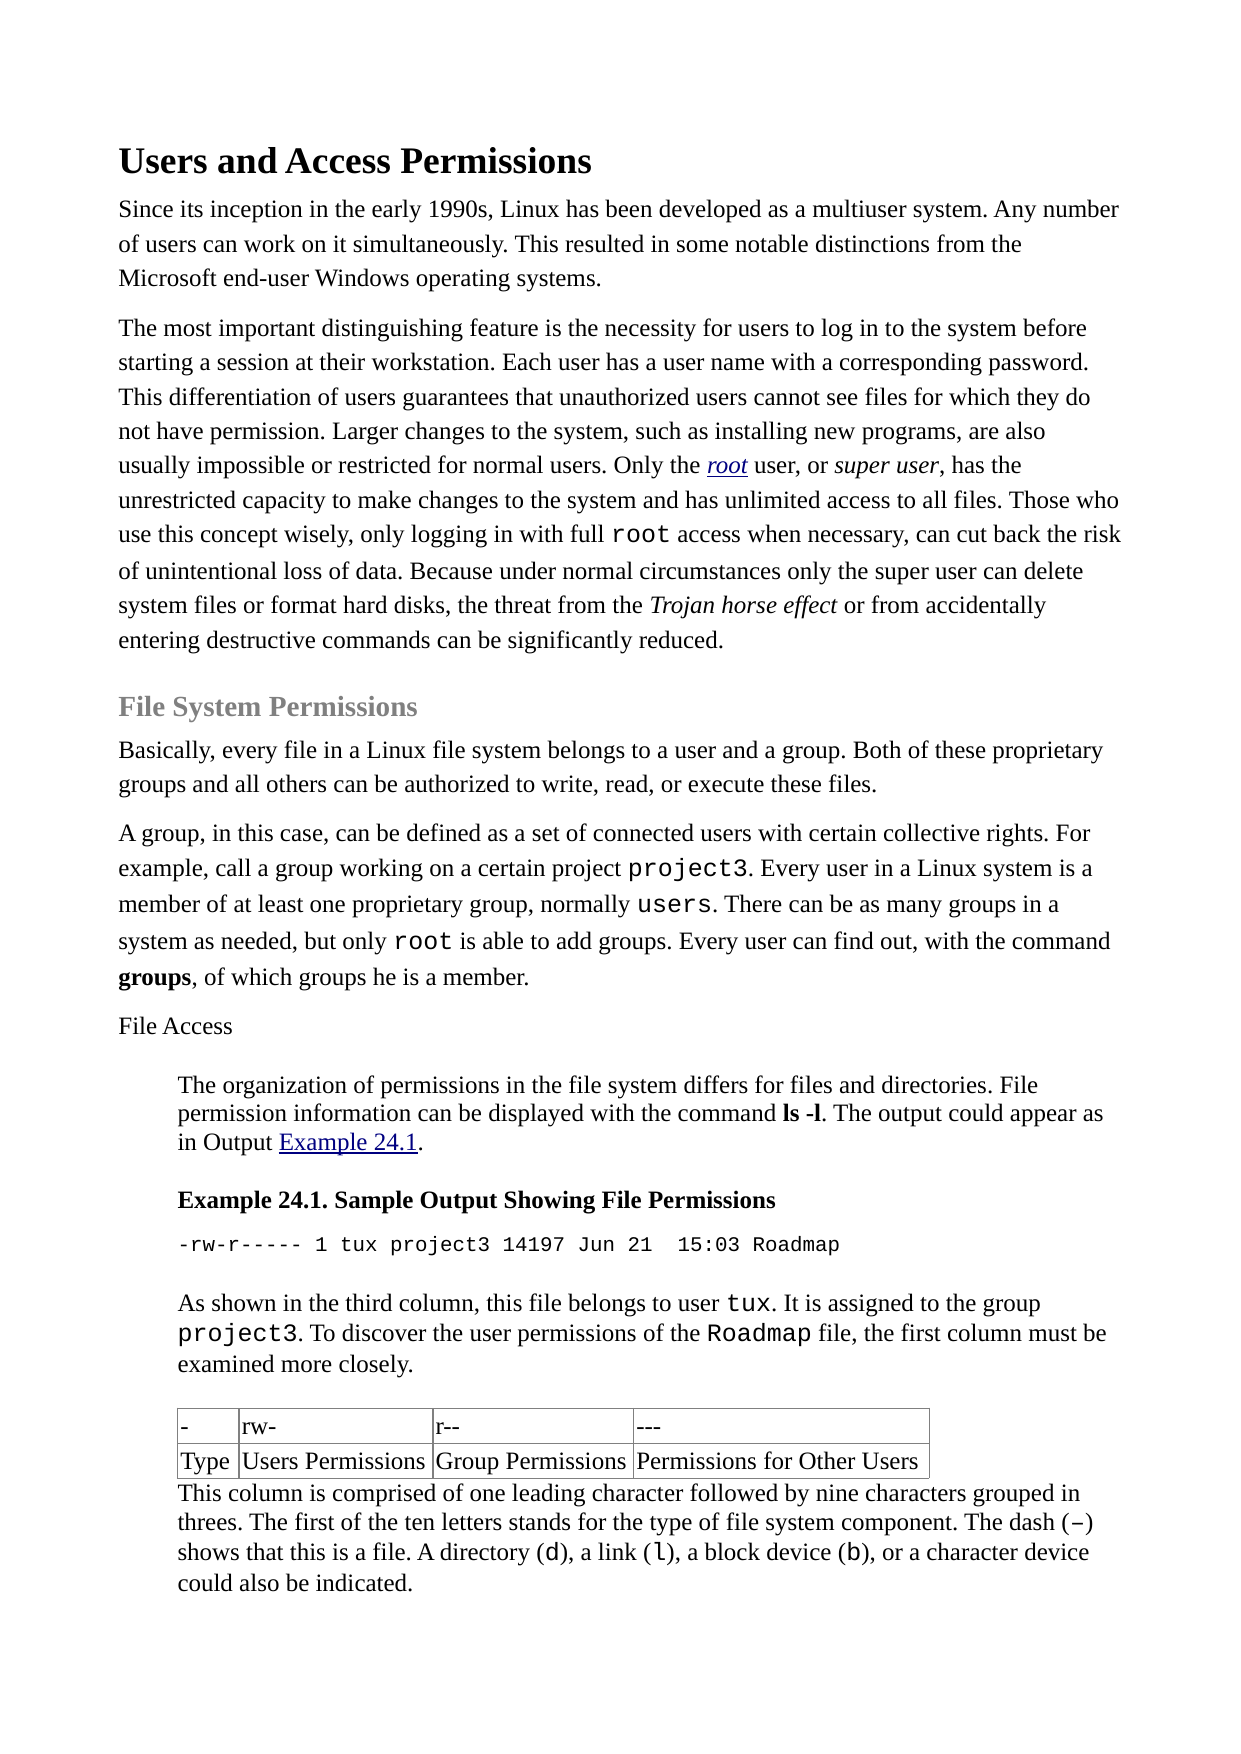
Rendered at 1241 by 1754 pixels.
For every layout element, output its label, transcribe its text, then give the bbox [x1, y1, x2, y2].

subtitle File Access [118, 1011, 1122, 1040]
table_header r-- [434, 1409, 633, 1442]
list This column is comprised of one leading character followed by nine characters grouped in threes. The first of the ten letters stands for the type of file system component. The dash (–) shows that this is a file. A directory (d), a link (l), a block device (b), or a character device could also be indicated. [177, 1478, 1122, 1597]
list The organization of permissions in the file system differs for files and directories. File permission information can be displayed with the command ls -l. The output could appear as in Output Example 24.1. [177, 1070, 1122, 1156]
text The most important distinguishing feature is the necessity for users to log in to the system before starting a session at their workstation. Each user has a user name with a corresponding password. This differentiation of users guarantees that unauthorized users cannot see files for which they do not have permission. Larger changes to the system, such as installing new programs, are also usually impossible or restricted for normal users. Only the root user, or super user, has the unrestricted capacity to make changes to the system and has unlimited access to all files. Those who use this concept wisely, only logging in with full root access when necessary, can cut back the risk of unintentional loss of data. Because under normal circumstances only the super user can delete system files or format hard disks, the threat from the Trojan horse effect or from accidentally entering destructive commands can be significantly reduced. [118, 313, 1122, 654]
table_cell Group Permissions [434, 1444, 633, 1477]
table_cell Permissions for Other Users [634, 1444, 929, 1477]
text Basically, every file in a Linux file system belongs to a user and a group. Both of these proprietary groups and all others can be authorized to write, read, or execute these files. [118, 735, 1122, 798]
text Example 24.1. Sample Output Showing File Permissions [177, 1185, 1122, 1214]
subtitle File System Permissions [118, 689, 1122, 722]
text A group, in this case, can be defined as a set of connected users with certain collective rights. For example, call a group working on a certain project project3. Every user in a Linux system is a member of at least one proprietary group, normally users. There can be as many groups in a system as needed, but only root is able to add groups. Every user can find out, with the command groups, of which groups he is a member. [118, 818, 1122, 991]
table_header --- [634, 1409, 929, 1442]
subtitle Users and Access Permissions [118, 139, 1122, 182]
text Since its inception in the early 1990s, Linux has been developed as a multiuser system. Any number of users can work on it simultaneously. This resulted in some notable distinctions from the Microsoft end-user Windows operating systems. [118, 194, 1122, 292]
table_cell Users Permissions [240, 1444, 432, 1477]
table_header rw- [240, 1409, 432, 1442]
text -rw-r----- 1 tux project3 14197 Jun 21 15:03 Roadmap [177, 1234, 1122, 1258]
table_header - [178, 1409, 238, 1442]
table_cell Type [178, 1444, 238, 1477]
list As shown in the third column, this file belongs to user tux. It is assigned to the group project3. To discover the user permissions of the Roadmap file, the first column must be examined more closely. [177, 1288, 1122, 1378]
